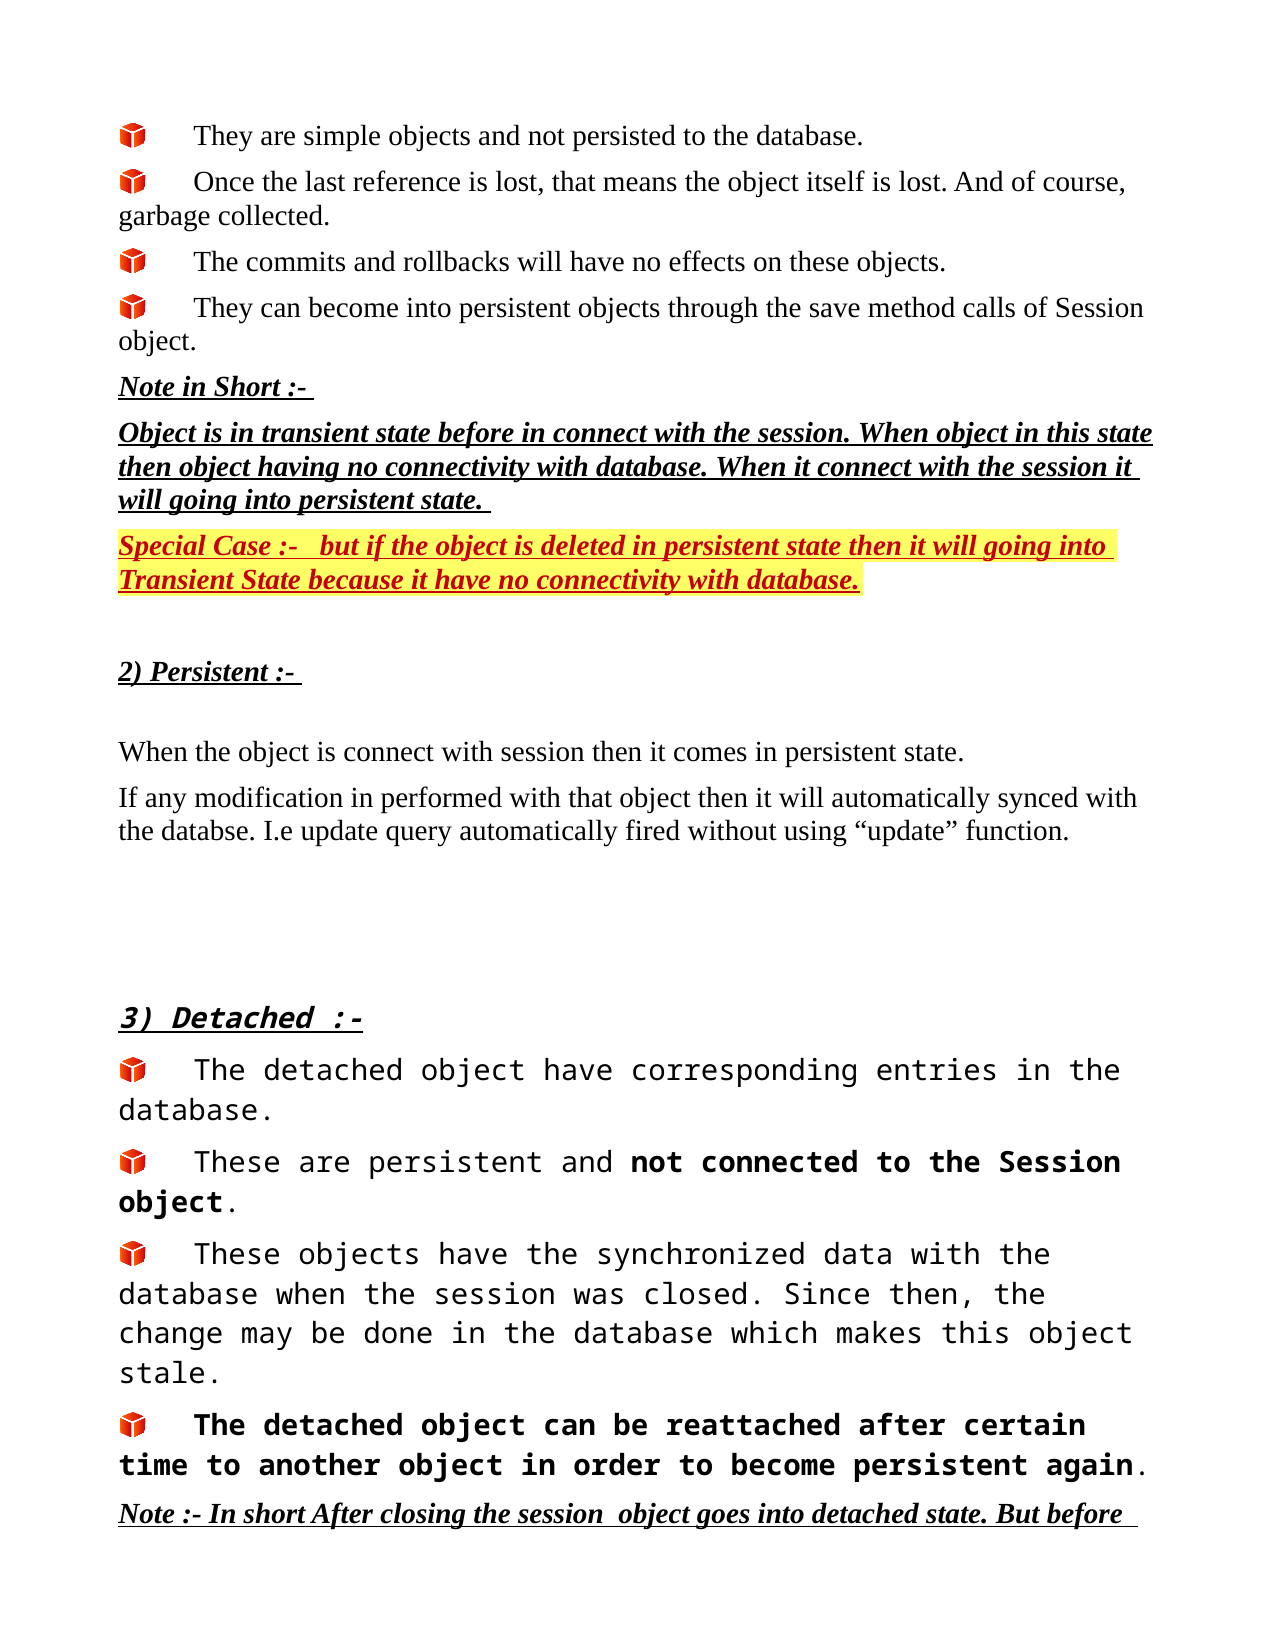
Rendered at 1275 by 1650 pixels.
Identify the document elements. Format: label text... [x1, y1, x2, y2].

text 3) Detached :- [118, 997, 1157, 1037]
text Special Case :- but if the object is deleted in persistent state then it will going into Transient State because it have no connectivity with database. [118, 528, 1157, 596]
text Object is in transient state before in connect with the session. When object in this state then object having no connectivity with database. When it connect with the session it will going into persistent state. [118, 415, 1157, 516]
list The detached object can be reattached after certain time to another object in order to become persistent again. [118, 1405, 1157, 1484]
list The detached object have corresponding entries in the database. [118, 1050, 1157, 1129]
list These are persistent and not connected to the Session object. [118, 1142, 1157, 1221]
text If any modification in performed with that object then it will automatically synced with the databse. I.e update query automatically fired without using “update” function. [118, 780, 1157, 847]
list Note :- In short After closing the session object goes into detached state. But before [118, 1497, 1157, 1530]
text Note in Short :- [118, 369, 1157, 403]
list They can become into persistent objects through the save method calls of Session object. [118, 290, 1157, 357]
text When the object is connect with session then it comes in persistent state. [118, 734, 1157, 767]
list Once the last reference is lost, that means the object itself is lost. And of course, garbage collected. [118, 164, 1157, 231]
list The commits and rollbacks will have no effects on these objects. [118, 244, 1157, 277]
list These objects have the synchronized data with the database when the session was closed. Since then, the change may be done in the database which makes this object stale. [118, 1233, 1157, 1392]
text 2) Persistent :- [118, 654, 1157, 721]
list They are simple objects and not persisted to the database. [118, 118, 1157, 152]
